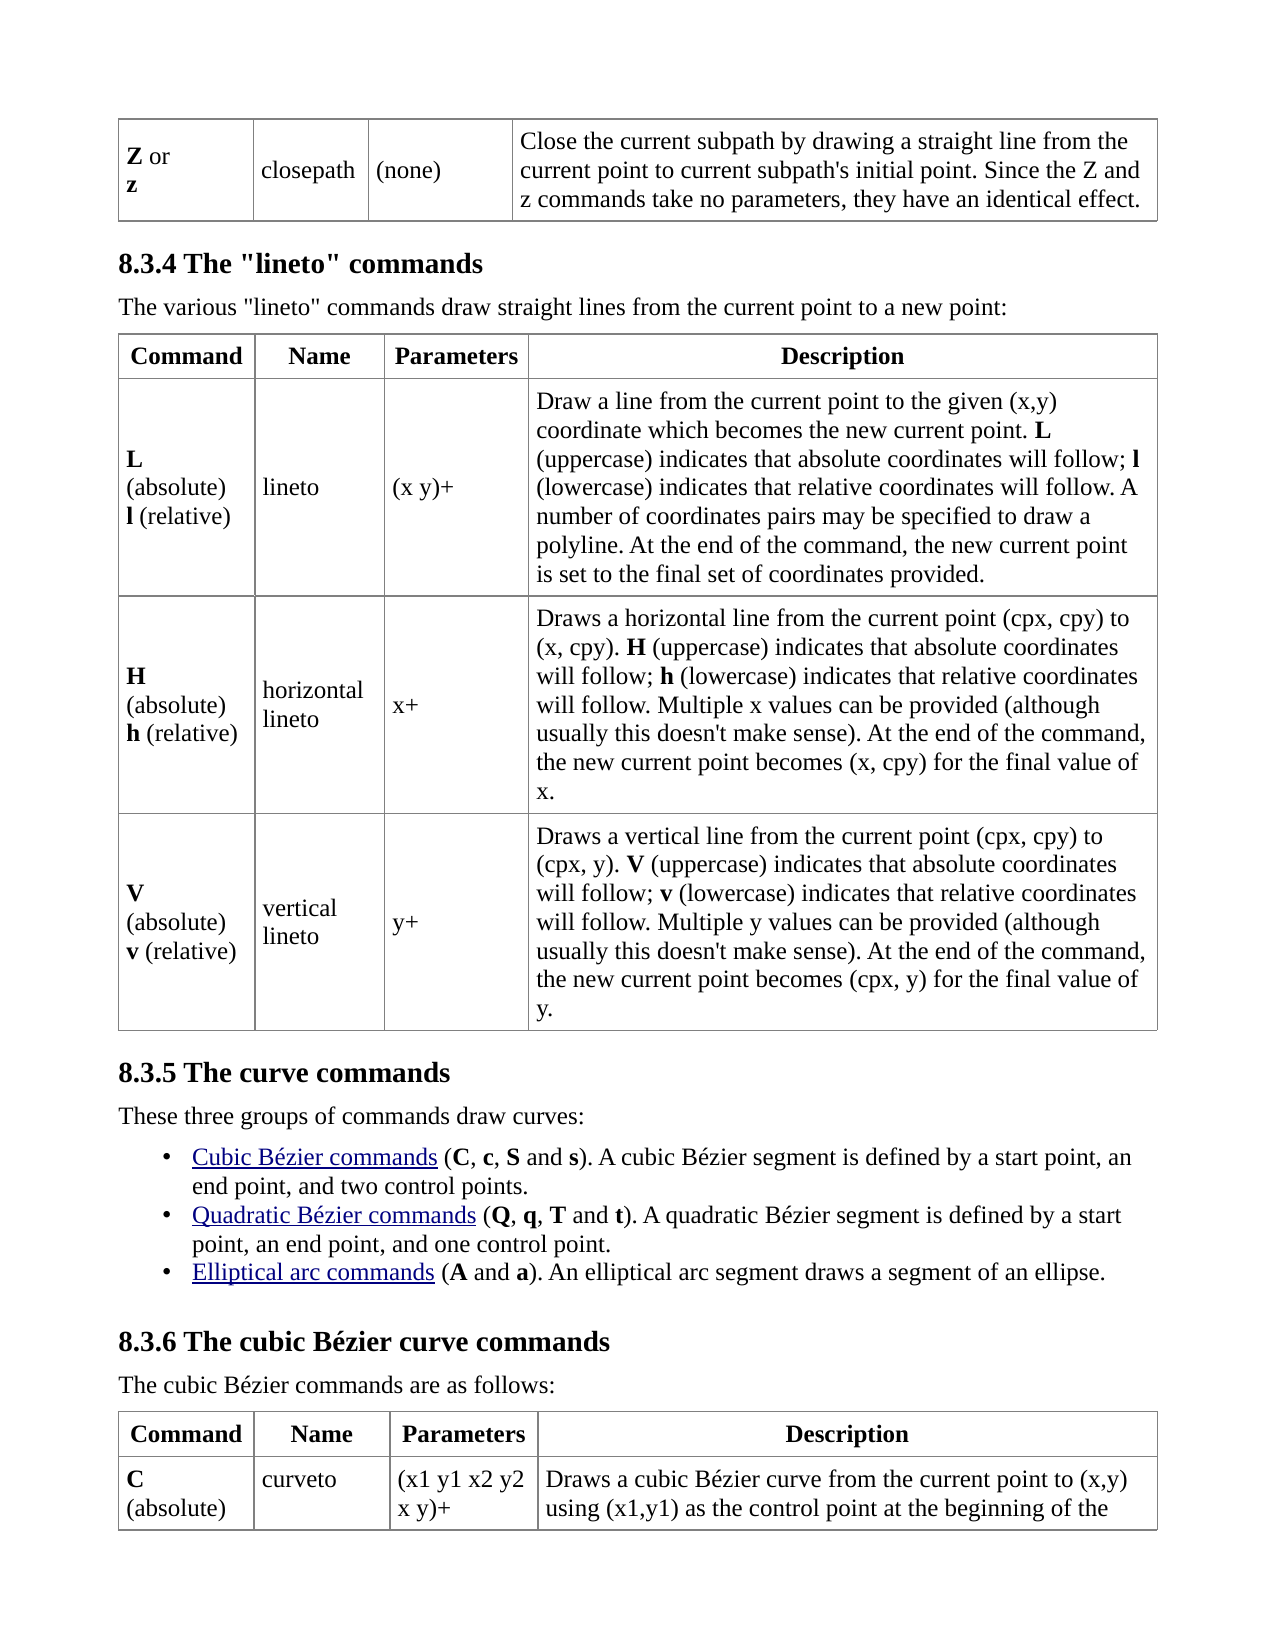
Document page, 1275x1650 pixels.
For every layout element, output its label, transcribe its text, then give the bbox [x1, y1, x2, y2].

table_cell Z or z [119, 120, 253, 220]
table_cell horizontal lineto [256, 597, 384, 812]
subtitle 8.3.5 The curve commands [118, 1055, 1157, 1089]
subtitle 8.3.6 The cubic Bézier curve commands [118, 1324, 1157, 1357]
table_cell (x y)+ [385, 379, 528, 595]
table_cell H (absolute) h (relative) [119, 597, 254, 812]
text The cubic Bézier commands are as follows: [118, 1370, 1157, 1398]
table_cell Close the current subpath by drawing a straight line from the current point to current subpath's initial point. Since the Z and z commands take no parameters, they have an identical effect. [513, 120, 1157, 220]
table_cell y+ [385, 814, 528, 1030]
table_cell Draws a horizontal line from the current point (cpx, cpy) to (x, cpy). H (uppercase) indicates that absolute coordinates will follow; h (lowercase) indicates that relative coordinates will follow. Multiple x values can be provided (although usually this doesn't make sense). At the end of the command, the new current point becomes (x, cpy) for the final value of x. [529, 597, 1157, 812]
table_header Name [256, 335, 384, 378]
list Cubic Bézier commands (C, c, S and s). A cubic Bézier segment is defined by a start point, an end point, and two control points. [162, 1142, 1157, 1200]
table_header Parameters [385, 335, 528, 378]
table_cell C (absolute) [119, 1457, 253, 1529]
table_header Command [119, 335, 254, 378]
subtitle 8.3.4 The "lineto" commands [118, 246, 1157, 279]
table_header Command [119, 1412, 253, 1456]
list Quadratic Bézier commands (Q, q, T and t). A quadratic Bézier segment is defined by a start point, an end point, and one control point. [162, 1200, 1157, 1257]
table_cell x+ [385, 597, 528, 812]
table_cell curveto [255, 1457, 389, 1529]
table_cell Draws a cubic Bézier curve from the current point to (x,y) using (x1,y1) as the control point at the beginning of the [539, 1457, 1157, 1529]
table_cell vertical lineto [256, 814, 384, 1030]
table_cell Draw a line from the current point to the given (x,y) coordinate which becomes the new current point. L (uppercase) indicates that absolute coordinates will follow; l (lowercase) indicates that relative coordinates will follow. A number of coordinates pairs may be specified to draw a polyline. At the end of the command, the new current point is set to the final set of coordinates provided. [529, 379, 1157, 595]
table_cell V (absolute) v (relative) [119, 814, 254, 1030]
table_header Name [255, 1412, 389, 1456]
table_cell Draws a vertical line from the current point (cpx, cpy) to (cpx, y). V (uppercase) indicates that absolute coordinates will follow; v (lowercase) indicates that relative coordinates will follow. Multiple y values can be provided (although usually this doesn't make sense). At the end of the command, the new current point becomes (cpx, y) for the final value of y. [529, 814, 1157, 1030]
table_cell (x1 y1 x2 y2 x y)+ [391, 1457, 537, 1529]
list Elliptical arc commands (A and a). An elliptical arc segment draws a segment of an ellipse. [162, 1257, 1157, 1286]
text The various "lineto" commands draw straight lines from the current point to a new point: [118, 292, 1157, 321]
table_header Description [539, 1412, 1157, 1456]
table_cell closepath [254, 120, 368, 220]
text These three groups of commands draw curves: [118, 1101, 1157, 1130]
table_header Parameters [391, 1412, 537, 1456]
table_cell (none) [369, 120, 512, 220]
table_cell L (absolute) l (relative) [119, 379, 254, 595]
table_cell lineto [256, 379, 384, 595]
table_header Description [529, 335, 1157, 378]
